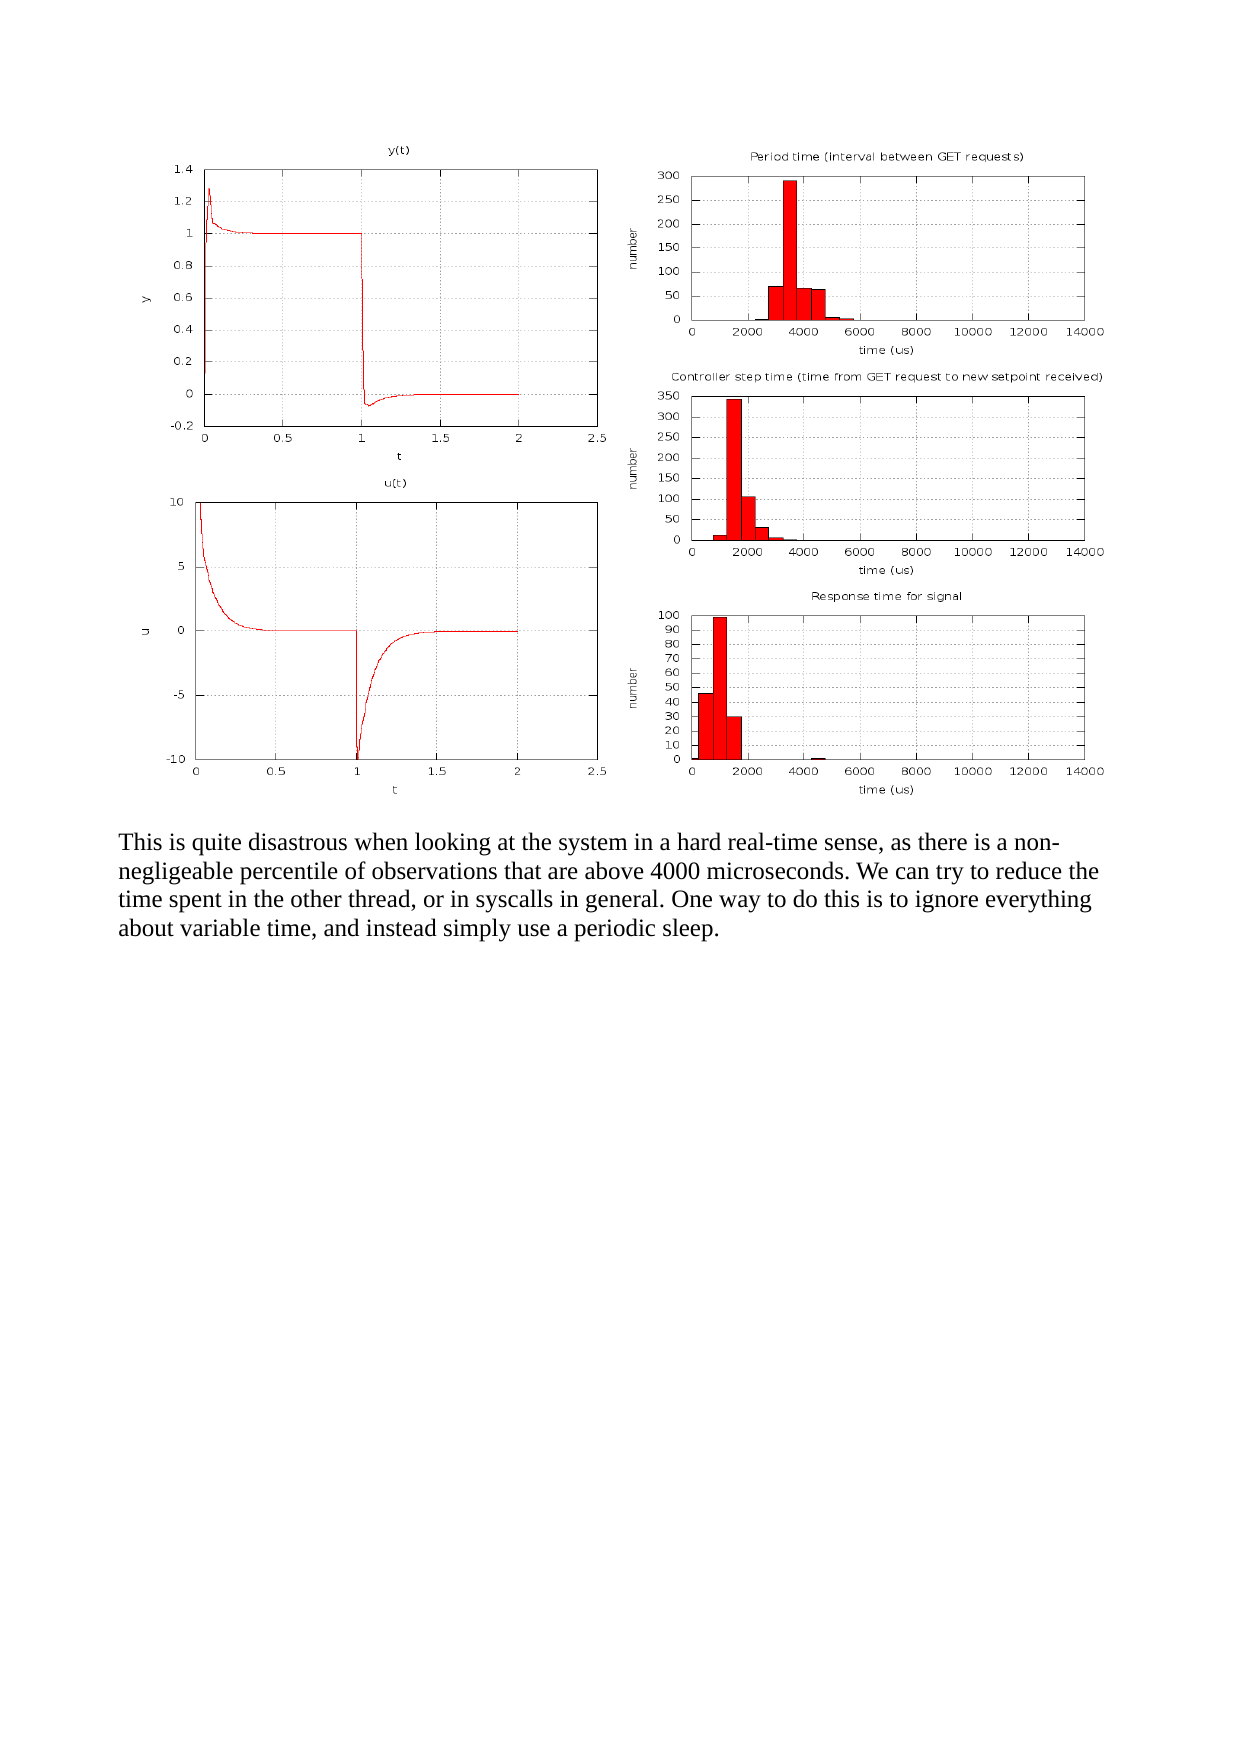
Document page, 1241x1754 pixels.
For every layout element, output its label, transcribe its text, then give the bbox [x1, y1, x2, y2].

text This is quite disastrous when looking at the system in a hard real-time sense, as there is a non-negligeable percentile of observations that are above 4000 microseconds. We can try to reduce the time spent in the other thread, or in syscalls in general. One way to do this is to ignore everything about variable time, and instead simply use a periodic sleep. [118, 827, 1122, 942]
picture [136, 132, 1110, 799]
